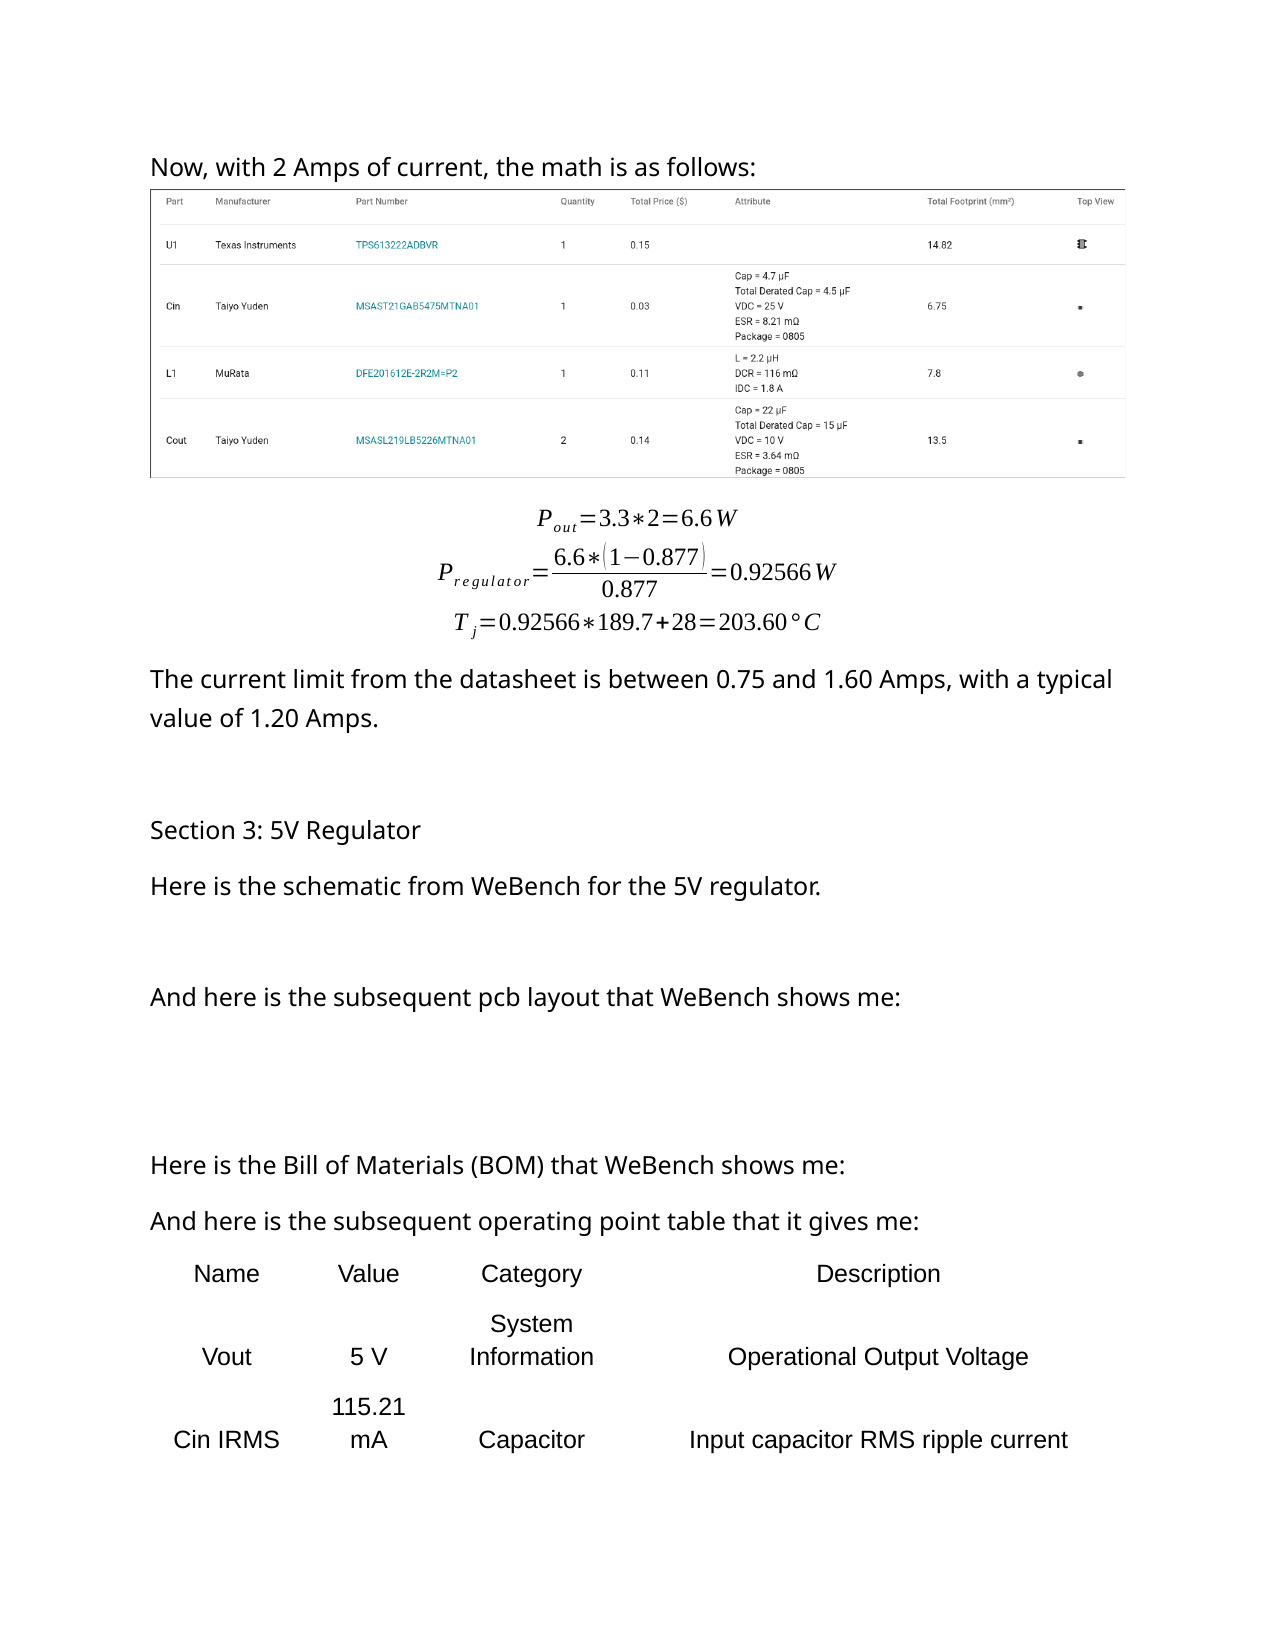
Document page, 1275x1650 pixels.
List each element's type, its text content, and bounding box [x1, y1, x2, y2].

text Here is the Bill of Materials (BOM) that WeBench shows me: [150, 1147, 1125, 1182]
table_cell System Information [431, 1309, 632, 1392]
table_header Name [147, 1259, 306, 1309]
table_cell Input capacitor RMS ripple current [632, 1392, 1125, 1474]
table_cell Vout [147, 1309, 306, 1392]
text And here is the subsequent operating point table that it gives me: [150, 1203, 1125, 1237]
table_header Category [431, 1259, 632, 1309]
text Section 3: 5V Regulator [150, 812, 1125, 847]
table_cell Capacitor [431, 1392, 632, 1474]
text Here is the schematic from WeBench for the 5V regulator. [150, 868, 1125, 902]
table_cell 5 V [306, 1309, 431, 1392]
table_header Description [632, 1259, 1125, 1309]
picture [150, 189, 1125, 478]
table_header Value [306, 1259, 431, 1309]
table_cell Operational Output Voltage [632, 1309, 1125, 1392]
text And here is the subsequent pcb layout that WeBench shows me: [150, 980, 1125, 1014]
text The current limit from the datasheet is between 0.75 and 1.60 Amps, with a typical value of 1.20 Amps. [150, 662, 1125, 735]
text Now, with 2 Amps of current, the math is as follows: [150, 150, 1125, 184]
table_cell 115.21 mA [306, 1392, 431, 1474]
table_cell Cin IRMS [147, 1392, 306, 1474]
